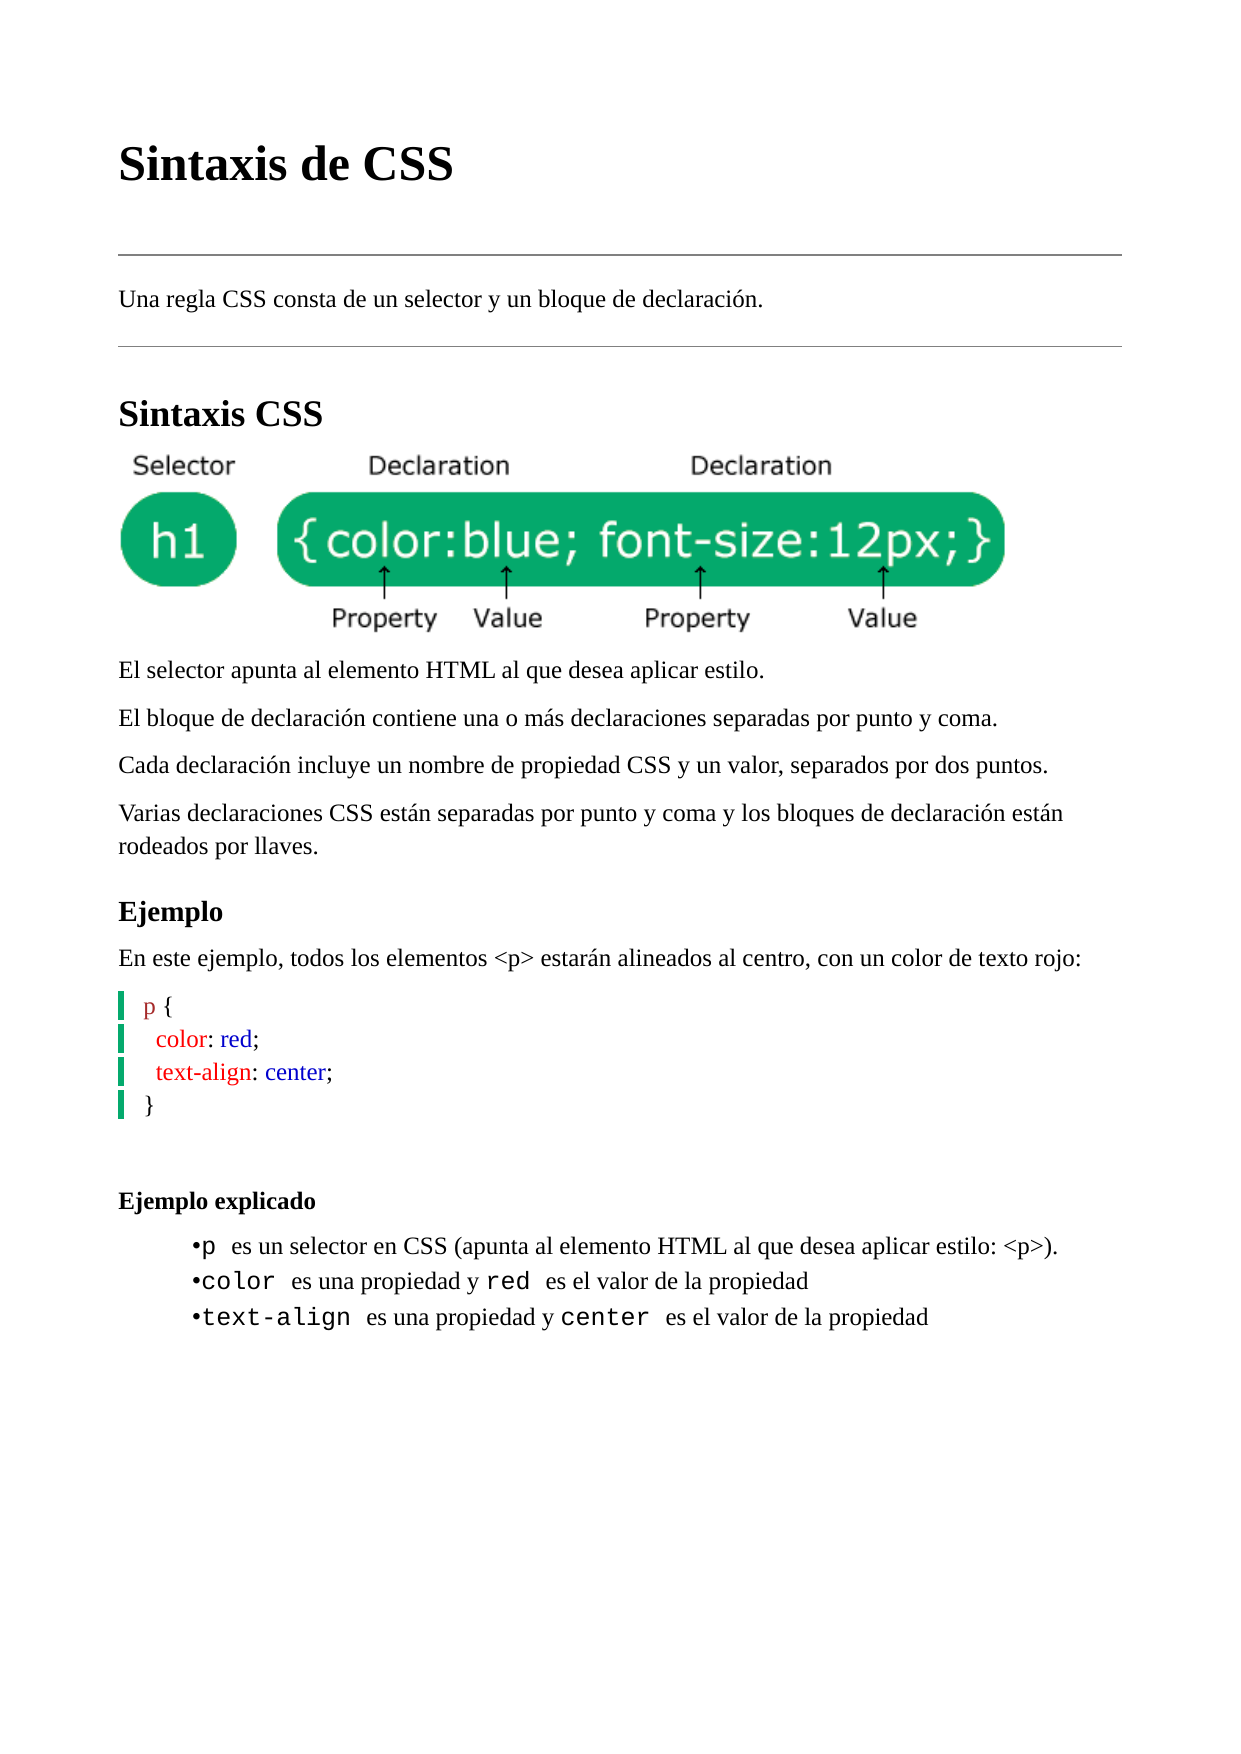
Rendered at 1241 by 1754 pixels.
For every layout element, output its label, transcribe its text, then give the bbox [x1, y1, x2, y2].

list p es un selector en CSS (apunta al elemento HTML al que desea aplicar estilo: <p>). [118, 1231, 1122, 1262]
subtitle Sintaxis de CSS [118, 134, 1122, 191]
subtitle Ejemplo explicado [118, 1186, 1122, 1215]
list text-align es una propiedad y center es el valor de la propiedad [118, 1302, 1122, 1332]
text El bloque de declaración contiene una o más declaraciones separadas por punto y coma. [118, 703, 1122, 732]
text El selector apunta al elemento HTML al que desea aplicar estilo. [118, 655, 1122, 684]
picture [118, 450, 1008, 637]
subtitle Ejemplo [118, 894, 1122, 928]
text En este ejemplo, todos los elementos <p> estarán alineados al centro, con un color de texto rojo: [118, 943, 1122, 972]
subtitle Sintaxis CSS [118, 392, 1122, 435]
list color es una propiedad y red es el valor de la propiedad [118, 1266, 1122, 1297]
text p { color: red; text-align: center; } [118, 991, 1122, 1119]
text Cada declaración incluye un nombre de propiedad CSS y un valor, separados por dos puntos. [118, 750, 1122, 779]
text Una regla CSS consta de un selector y un bloque de declaración. [118, 284, 1122, 313]
text Varias declaraciones CSS están separadas por punto y coma y los bloques de declaración están rodeados por llaves. [118, 798, 1122, 860]
